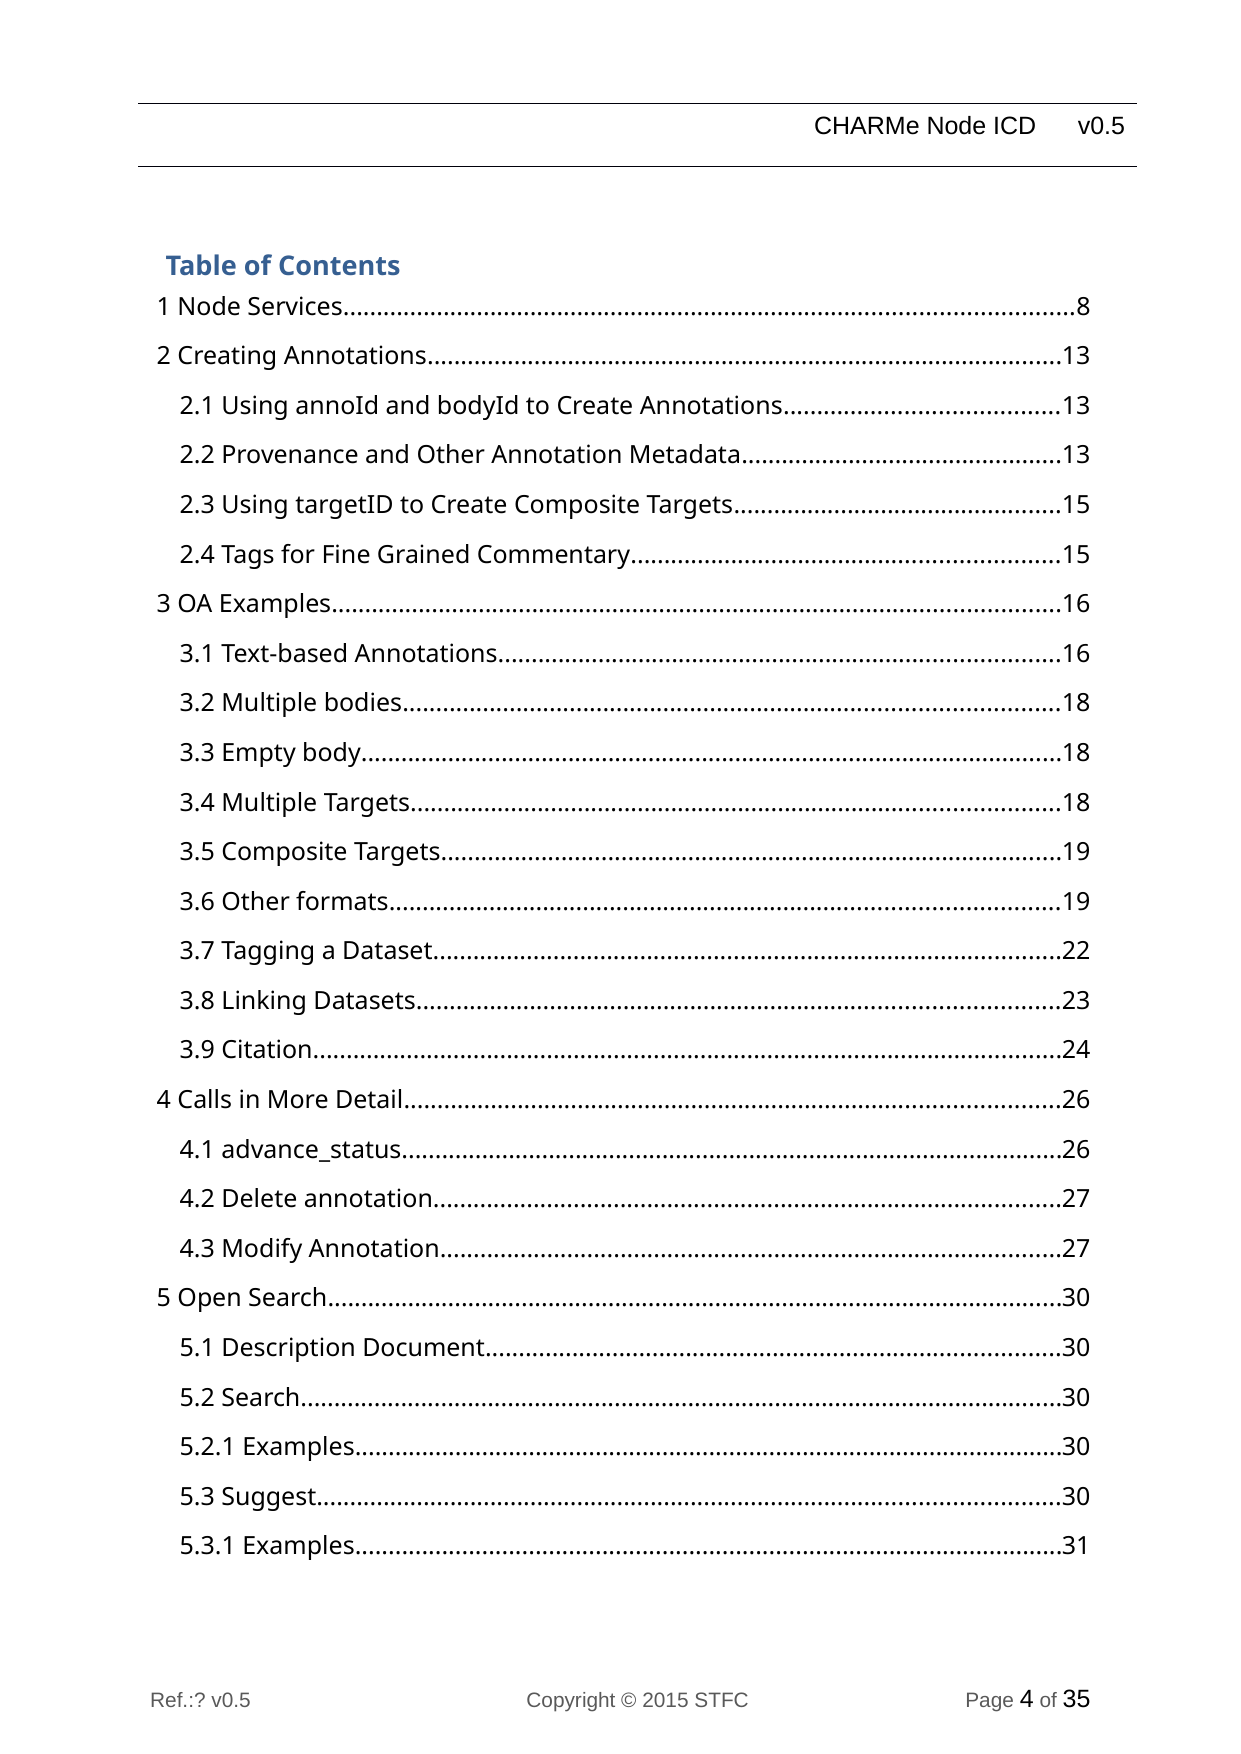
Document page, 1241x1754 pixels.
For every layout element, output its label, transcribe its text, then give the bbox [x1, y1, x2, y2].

text Table of Contents [165, 246, 1090, 283]
text 2 Creating Annotations 13 [150, 338, 1090, 372]
text 5.3.1 Examples 31 [173, 1528, 1090, 1562]
text 3.2 Multiple bodies 18 [173, 685, 1090, 719]
text 3.6 Other formats 19 [173, 883, 1090, 917]
text 2.2 Provenance and Other Annotation Metadata 13 [173, 437, 1090, 471]
text 4.3 Modify Annotation 27 [173, 1231, 1090, 1264]
text 3.5 Composite Targets 19 [173, 834, 1090, 868]
text 2.3 Using targetID to Create Composite Targets 15 [173, 487, 1090, 521]
text 5 Open Search 30 [150, 1280, 1090, 1314]
text 5.2.1 Examples 30 [173, 1429, 1090, 1463]
text 3.4 Multiple Targets 18 [173, 784, 1090, 818]
text 4.2 Delete annotation 27 [173, 1181, 1090, 1215]
text 3.7 Tagging a Dataset 22 [173, 933, 1090, 967]
text 3 OA Examples 16 [150, 586, 1090, 620]
text 3.9 Citation 24 [173, 1032, 1090, 1066]
text 4 Calls in More Detail 26 [150, 1082, 1090, 1116]
text 3.8 Linking Datasets 23 [173, 983, 1090, 1017]
text 3.3 Empty body 18 [173, 735, 1090, 769]
text 1 Node Services 8 [150, 288, 1090, 322]
text 2.1 Using annoId and bodyId to Create Annotations 13 [173, 388, 1090, 422]
text 2.4 Tags for Fine Grained Commentary 15 [173, 536, 1090, 570]
text 4.1 advance_status 26 [173, 1131, 1090, 1165]
text 5.2 Search 30 [173, 1379, 1090, 1413]
text 5.1 Description Document 30 [173, 1330, 1090, 1364]
text 5.3 Suggest 30 [173, 1478, 1090, 1512]
text 3.1 Text-based Annotations 16 [173, 636, 1090, 669]
